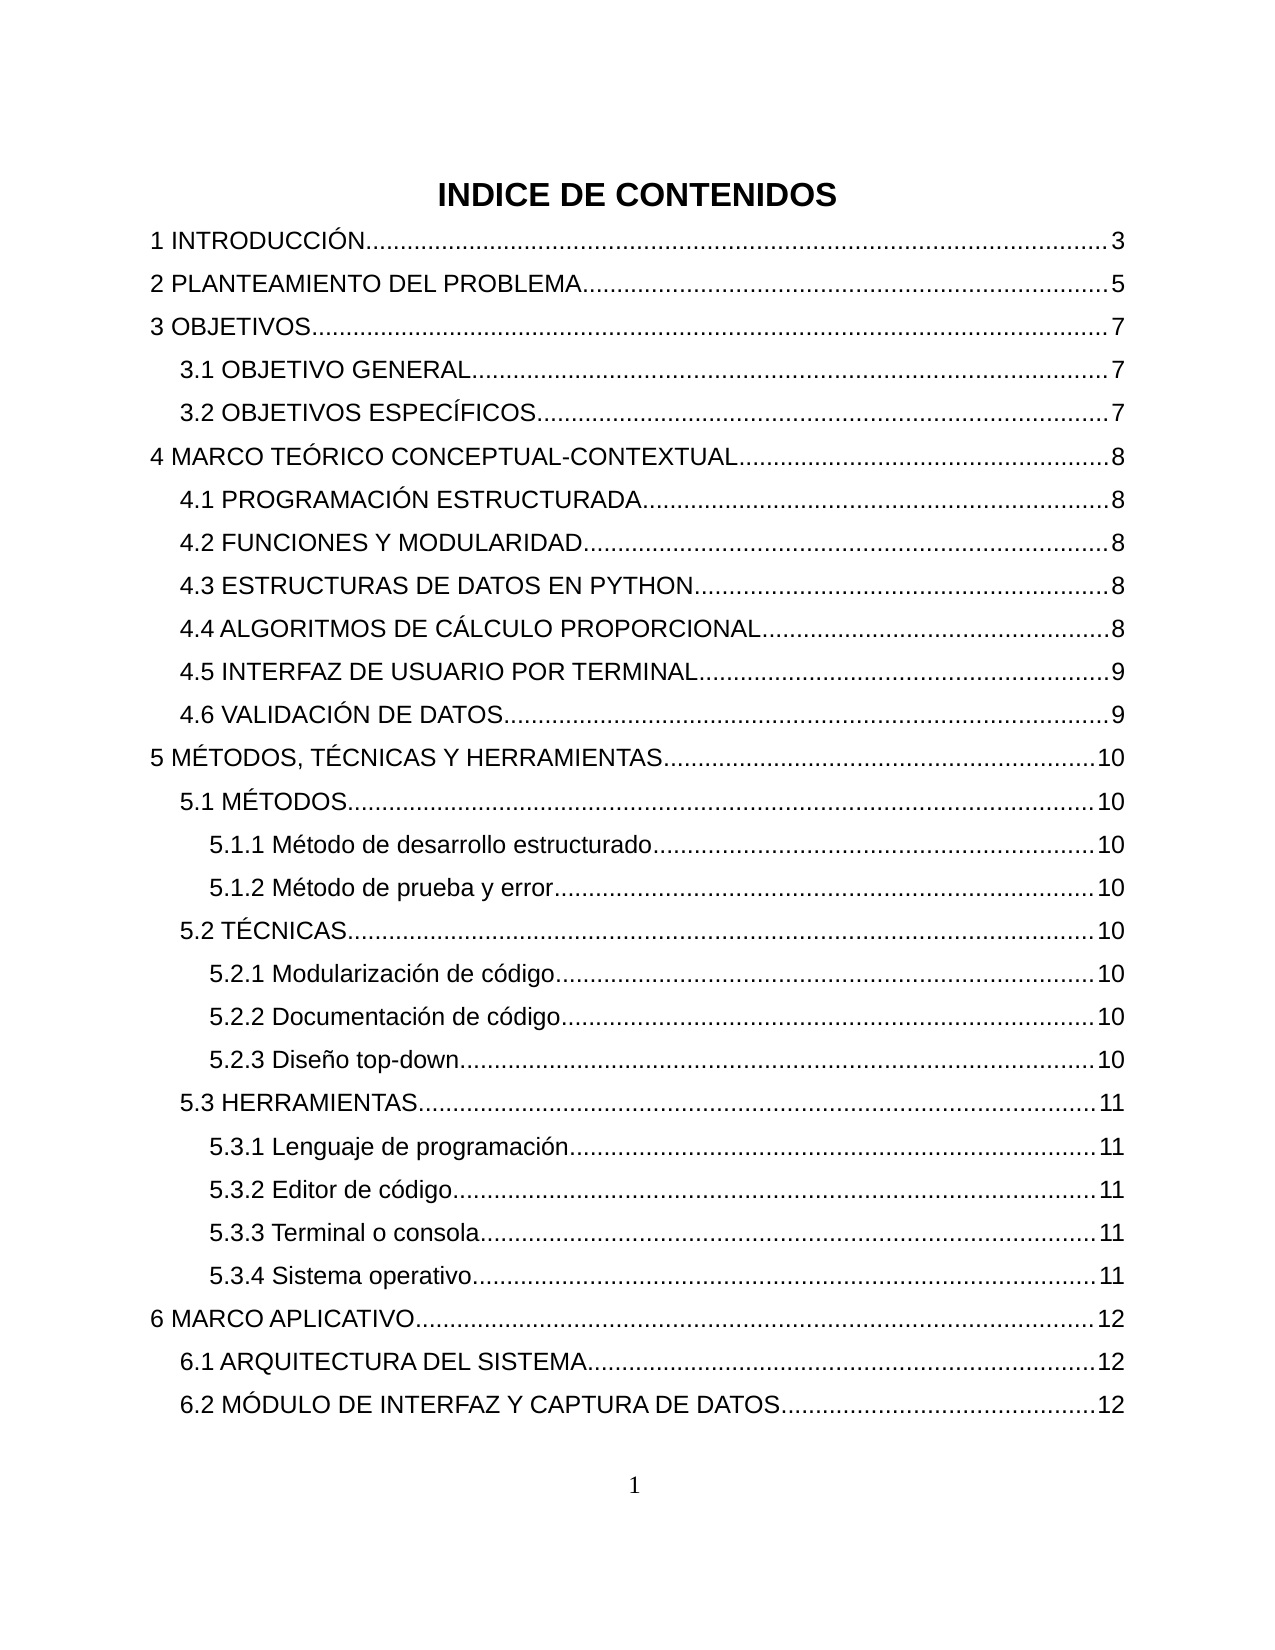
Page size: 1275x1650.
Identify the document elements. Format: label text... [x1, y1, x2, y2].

text 5.2.1 Modularización de código 10 [209, 959, 1125, 988]
text 5.1.1 Método de desarrollo estructurado 10 [209, 830, 1125, 858]
text 4.1 PROGRAMACIÓN ESTRUCTURADA 8 [179, 485, 1125, 513]
text 4 MARCO TEÓRICO CONCEPTUAL-CONTEXTUAL 8 [150, 442, 1125, 470]
text 6 MARCO APLICATIVO 12 [150, 1304, 1125, 1333]
text 5.3.4 Sistema operativo 11 [209, 1261, 1125, 1290]
text 5.1.2 Método de prueba y error 10 [209, 873, 1125, 902]
text 6.1 ARQUITECTURA DEL SISTEMA 12 [179, 1347, 1125, 1376]
text 4.5 INTERFAZ DE USUARIO POR TERMINAL 9 [179, 657, 1125, 686]
subtitle INDICE DE CONTENIDOS [150, 175, 1125, 213]
text 2 PLANTEAMIENTO DEL PROBLEMA 5 [150, 269, 1125, 298]
text 4.3 ESTRUCTURAS DE DATOS EN PYTHON 8 [179, 571, 1125, 600]
text 5.2.2 Documentación de código 10 [209, 1002, 1125, 1031]
text 3 OBJETIVOS 7 [150, 312, 1125, 341]
text 5.3 HERRAMIENTAS 11 [179, 1088, 1125, 1117]
text 3.1 OBJETIVO GENERAL 7 [179, 355, 1125, 384]
text 5.3.3 Terminal o consola 11 [209, 1218, 1125, 1247]
text 5 MÉTODOS, TÉCNICAS Y HERRAMIENTAS 10 [150, 743, 1125, 772]
text 5.3.2 Editor de código 11 [209, 1175, 1125, 1203]
text 5.1 MÉTODOS 10 [179, 787, 1125, 815]
text 1 INTRODUCCIÓN 3 [150, 226, 1125, 255]
text 5.3.1 Lenguaje de programación 11 [209, 1132, 1125, 1160]
text 3.2 OBJETIVOS ESPECÍFICOS 7 [179, 398, 1125, 427]
text 5.2 TÉCNICAS 10 [179, 916, 1125, 945]
text 5.2.3 Diseño top-down 10 [209, 1045, 1125, 1074]
text 6.2 MÓDULO DE INTERFAZ Y CAPTURA DE DATOS 12 [179, 1390, 1125, 1419]
text 4.4 ALGORITMOS DE CÁLCULO PROPORCIONAL 8 [179, 614, 1125, 643]
text 4.6 VALIDACIÓN DE DATOS 9 [179, 700, 1125, 729]
text 4.2 FUNCIONES Y MODULARIDAD 8 [179, 528, 1125, 557]
